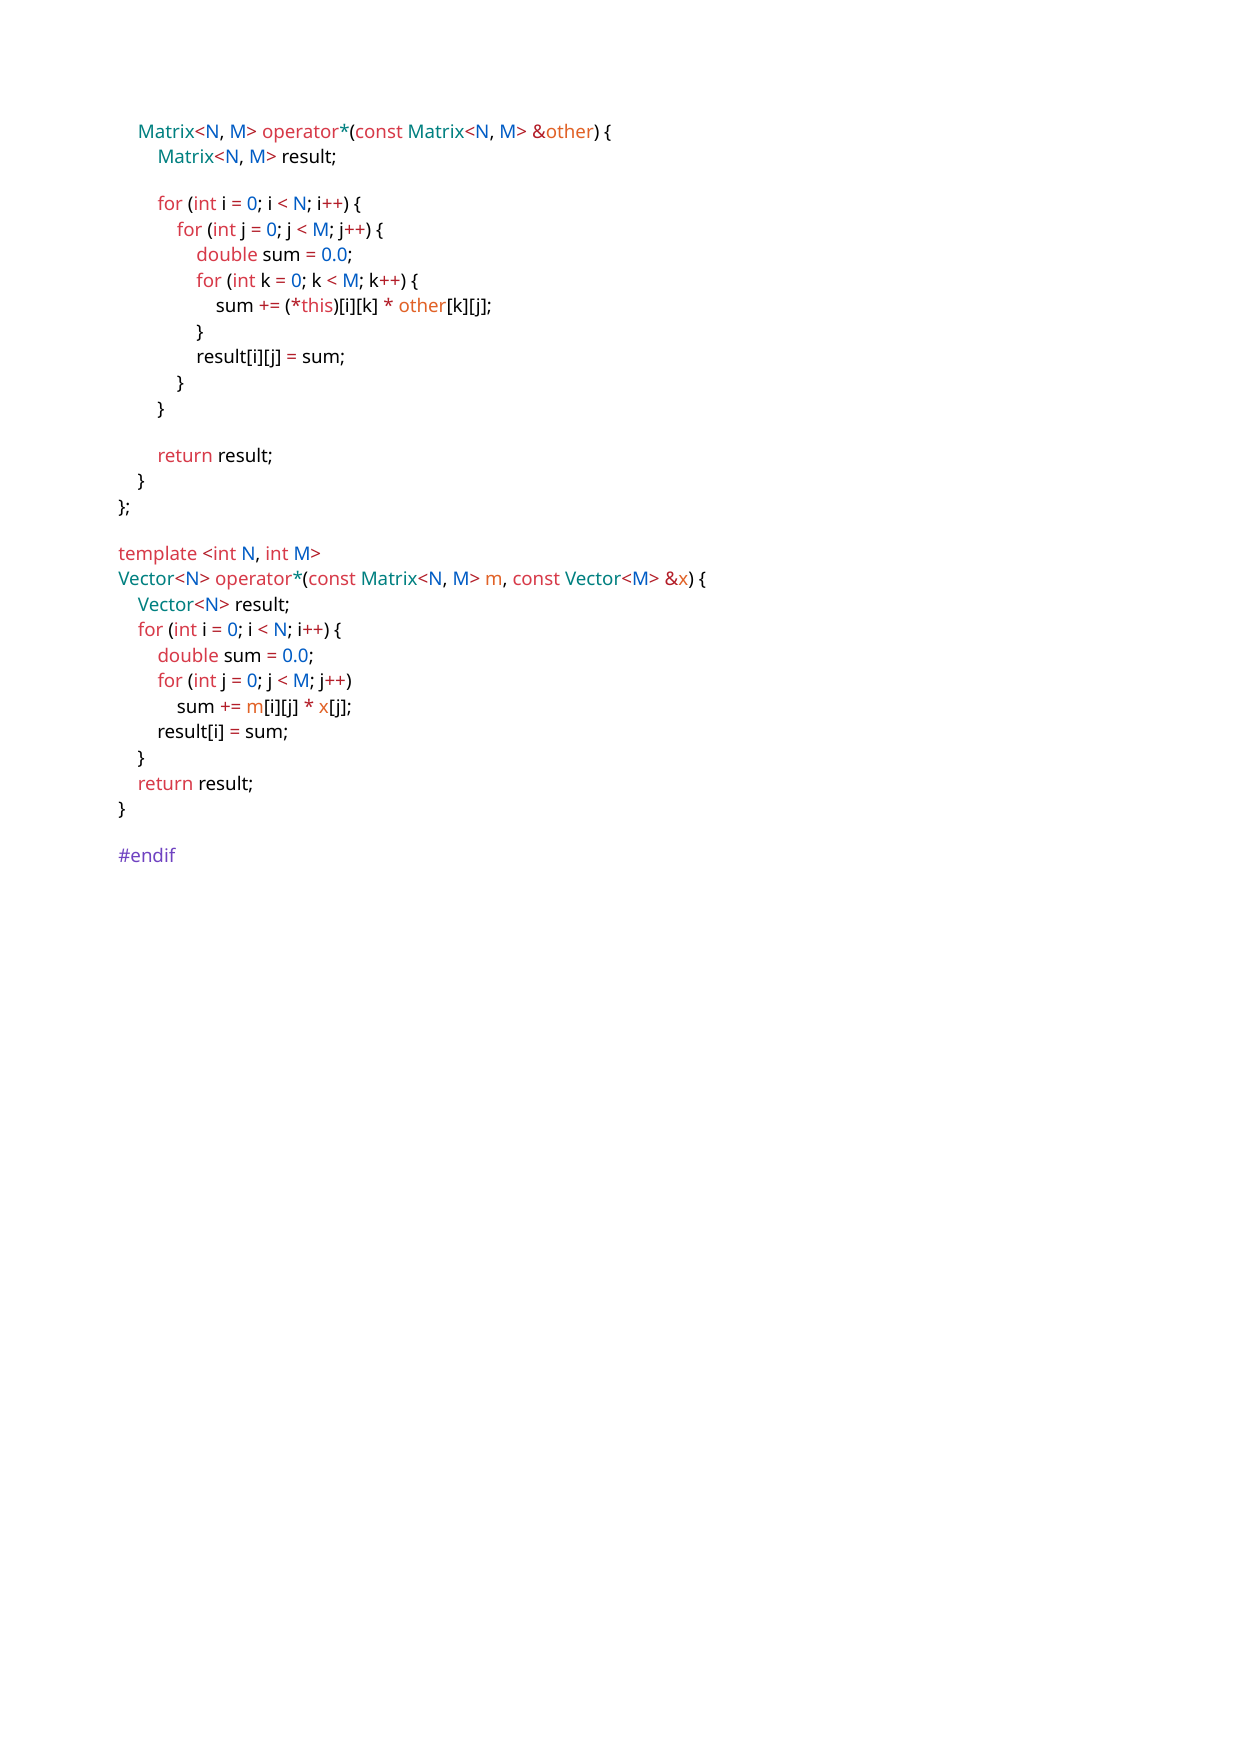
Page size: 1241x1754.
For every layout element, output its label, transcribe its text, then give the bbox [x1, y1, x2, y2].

text Matrix<N, M> operator*(const Matrix<N, M> &other) { Matrix<N, M> result; for (int i = 0; i < N; i++) { for (int j = 0; j < M; j++) { double sum = 0.0; for (int k = 0; k < M; k++) { sum += (*this)[i][k] * other[k][j]; } result[i][j] = sum; } } return result; } }; template <int N, int M> Vector<N> operator*(const Matrix<N, M> m, const Vector<M> &x) { Vector<N> result; for (int i = 0; i < N; i++) { double sum = 0.0; for (int j = 0; j < M; j++) sum += m[i][j] * x[j]; result[i] = sum; } return result; } #endif [118, 118, 1122, 868]
